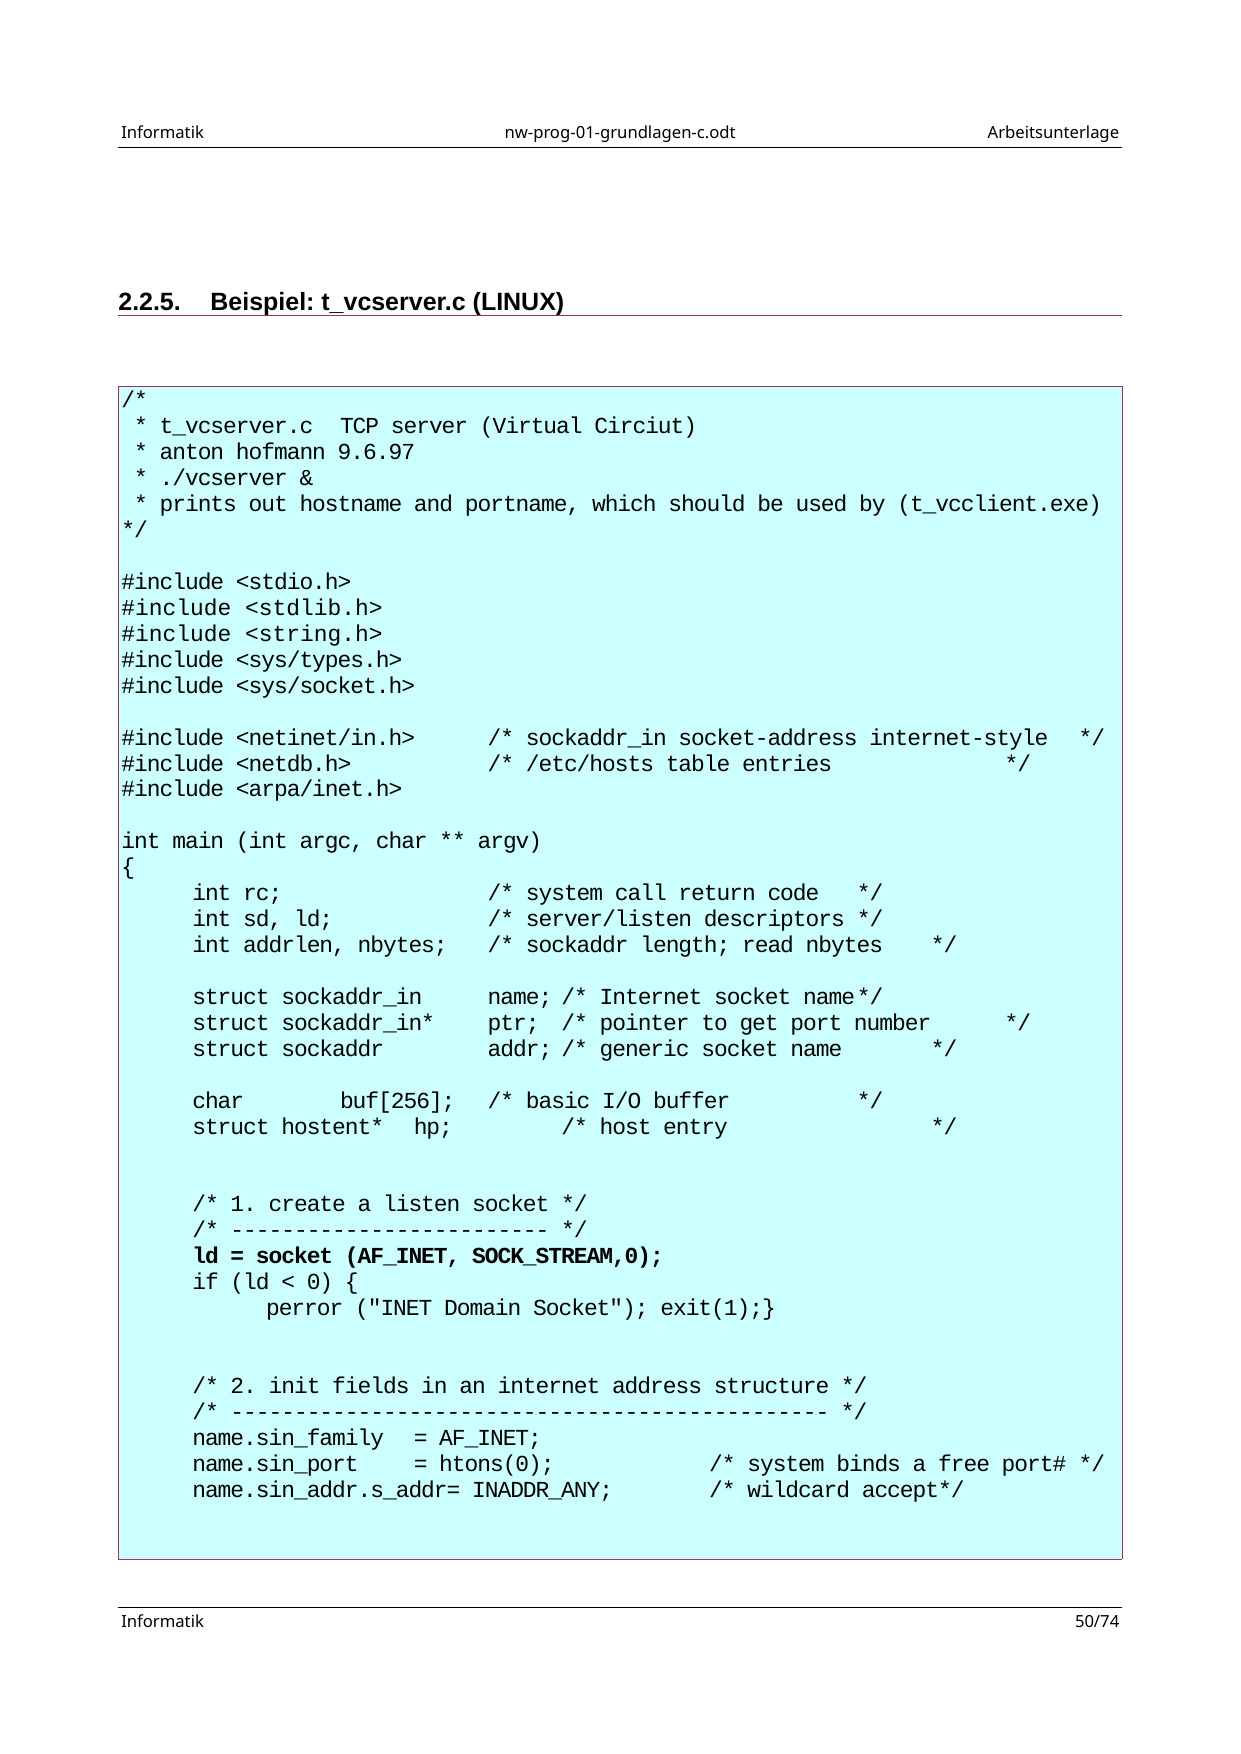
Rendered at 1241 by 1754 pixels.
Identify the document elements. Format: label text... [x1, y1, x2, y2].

text char buf[256]; /* basic I/O buffer */ [119, 1086, 1122, 1112]
text int rc; /* system call return code */ [119, 878, 1122, 904]
text /* ----------------------------------------------- */ [119, 1397, 1122, 1423]
text /* 2. init fields in an internet address structure */ [119, 1371, 1122, 1397]
text #include <stdlib.h> [119, 593, 1122, 619]
text if (ld < 0) { [119, 1268, 1122, 1293]
text struct sockaddr_in* ptr; /* pointer to get port number */ [119, 1008, 1122, 1034]
text #include <string.h> [119, 619, 1122, 645]
text #include <arpa/inet.h> [119, 775, 1122, 801]
text { [119, 853, 1122, 878]
text #include <sys/socket.h> [119, 671, 1122, 697]
text name.sin_port = htons(0); /* system binds a free port# */ [119, 1449, 1122, 1475]
text /* ------------------------- */ [119, 1216, 1122, 1242]
text struct sockaddr_in name; /* Internet socket name */ [119, 982, 1122, 1008]
text int addrlen, nbytes; /* sockaddr length; read nbytes */ [119, 930, 1122, 956]
text * ./vcserver & [119, 463, 1122, 489]
text #include <netdb.h> /* /etc/hosts table entries */ [119, 749, 1122, 775]
text name.sin_addr.s_addr= INADDR_ANY; /* wildcard accept*/ [119, 1475, 1122, 1501]
text * prints out hostname and portname, which should be used by (t_vcclient.exe) [119, 489, 1122, 515]
text name.sin_family = AF_INET; [119, 1423, 1122, 1449]
text */ [119, 515, 1122, 541]
text int main (int argc, char ** argv) [119, 827, 1122, 853]
text #include <sys/types.h> [119, 645, 1122, 671]
text struct sockaddr addr; /* generic socket name */ [119, 1034, 1122, 1060]
text #include <stdio.h> [119, 567, 1122, 593]
subtitle Beispiel: t_vcserver.c (LINUX) [118, 286, 1122, 315]
text * anton hofmann 9.6.97 [119, 438, 1122, 463]
text struct hostent* hp; /* host entry */ [119, 1112, 1122, 1138]
text ld = socket (AF_INET, SOCK_STREAM,0); [119, 1242, 1122, 1268]
text * t_vcserver.c TCP server (Virtual Circiut) [119, 412, 1122, 438]
text perror ("INET Domain Socket"); exit(1);} [119, 1293, 1122, 1319]
text /* 1. create a listen socket */ [119, 1190, 1122, 1216]
text int sd, ld; /* server/listen descriptors */ [119, 904, 1122, 930]
text /* [119, 387, 1122, 412]
text #include <netinet/in.h> /* sockaddr_in socket-address internet-style */ [119, 723, 1122, 749]
